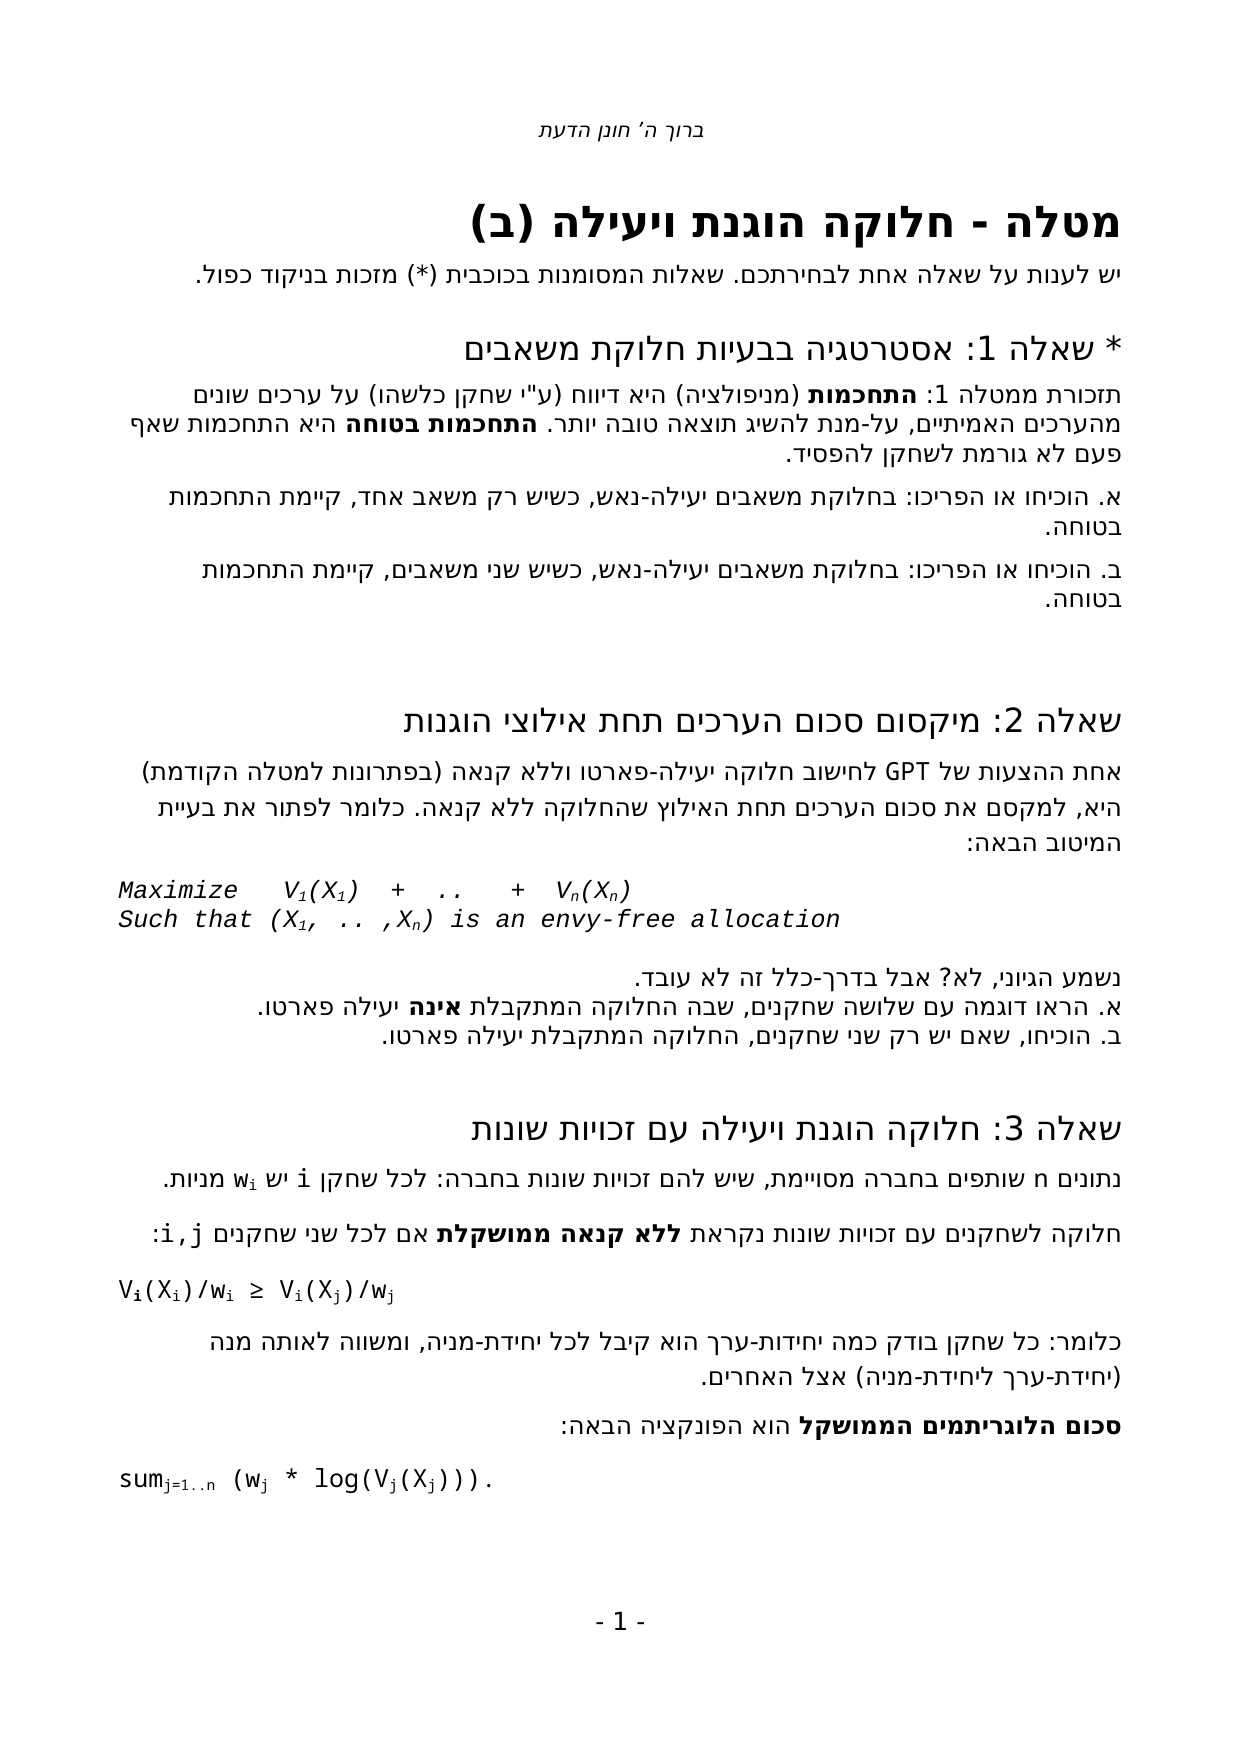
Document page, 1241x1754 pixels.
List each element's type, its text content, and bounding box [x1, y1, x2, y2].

text יש לענות על שאלה אחת לבחירתכם. שאלות המסומנות בכוכבית (*) מזכות בניקוד כפול. [118, 260, 1122, 289]
text חלוקה לשחקנים עם זכויות שונות נקראת ללא קנאה ממושקלת אם לכל שני שחקנים i,j: [118, 1216, 1122, 1250]
subtitle * שאלה 1: אסטרטגיה בבעיות חלוקת משאבים [118, 329, 1122, 368]
text כלומר: כל שחקן בודק כמה יחידות-ערך הוא קיבל לכל יחידת-מניה, ומשווה לאותה מנה (יחידת-ערך ליחידת-מניה) אצל האחרים. [118, 1327, 1122, 1391]
text Maximize V1(X1) + .. + Vn(Xn) [118, 878, 1122, 906]
text Vi(Xi)/wi ≥ Vi(Xj)/wj [118, 1272, 1122, 1306]
text סכום הלוגריתמים הממושקל הוא הפונקציה הבאה: [118, 1412, 1122, 1441]
text נתונים n שותפים בחברה מסויימת, שיש להם זכויות שונות בחברה: לכל שחקן i יש wi מניות. [118, 1161, 1122, 1195]
subtitle מטלה - חלוקה הוגנת ויעילה (ב) [118, 197, 1122, 248]
text תזכורת ממטלה 1: התחכמות (מניפולציה) היא דיווח (ע"י שחקן כלשהו) על ערכים שונים מהערכים האמיתיים, על-מנת להשיג תוצאה טובה יותר. התחכמות בטוחה היא התחכמות שאף פעם לא גורמת לשחקן להפסיד. [118, 380, 1122, 468]
subtitle שאלה 3: חלוקה הוגנת ויעילה עם זכויות שונות [118, 1109, 1122, 1148]
text ב. הוכיחו, שאם יש רק שני שחקנים, החלוקה המתקבלת יעילה פארטו. [118, 1021, 1122, 1050]
text אחת ההצעות של GPT לחישוב חלוקה יעילה-פארטו וללא קנאה (בפתרונות למטלה הקודמת) היא, למקסם את סכום הערכים תחת האילוץ שהחלוקה ללא קנאה. כלומר לפתור את בעיית המיטוב הבאה: [118, 753, 1122, 857]
text Such that (X1, .. ,Xn) is an envy-free allocation [118, 906, 1122, 934]
text נשמע הגיוני, לא? אבל בדרך-כלל זה לא עובד. [118, 963, 1122, 992]
subtitle שאלה 2: מיקסום סכום הערכים תחת אילוצי הוגנות [118, 702, 1122, 741]
text sumj=1..n (wj * log(Vj(Xj))). [118, 1461, 1122, 1495]
text א. הראו דוגמה עם שלושה שחקנים, שבה החלוקה המתקבלת אינה יעילה פארטו. [118, 992, 1122, 1021]
text א. הוכיחו או הפריכו: בחלוקת משאבים יעילה-נאש, כשיש רק משאב אחד, קיימת התחכמות בטוחה. [118, 482, 1122, 541]
text ב. הוכיחו או הפריכו: בחלוקת משאבים יעילה-נאש, כשיש שני משאבים, קיימת התחכמות בטוחה. [118, 555, 1122, 614]
